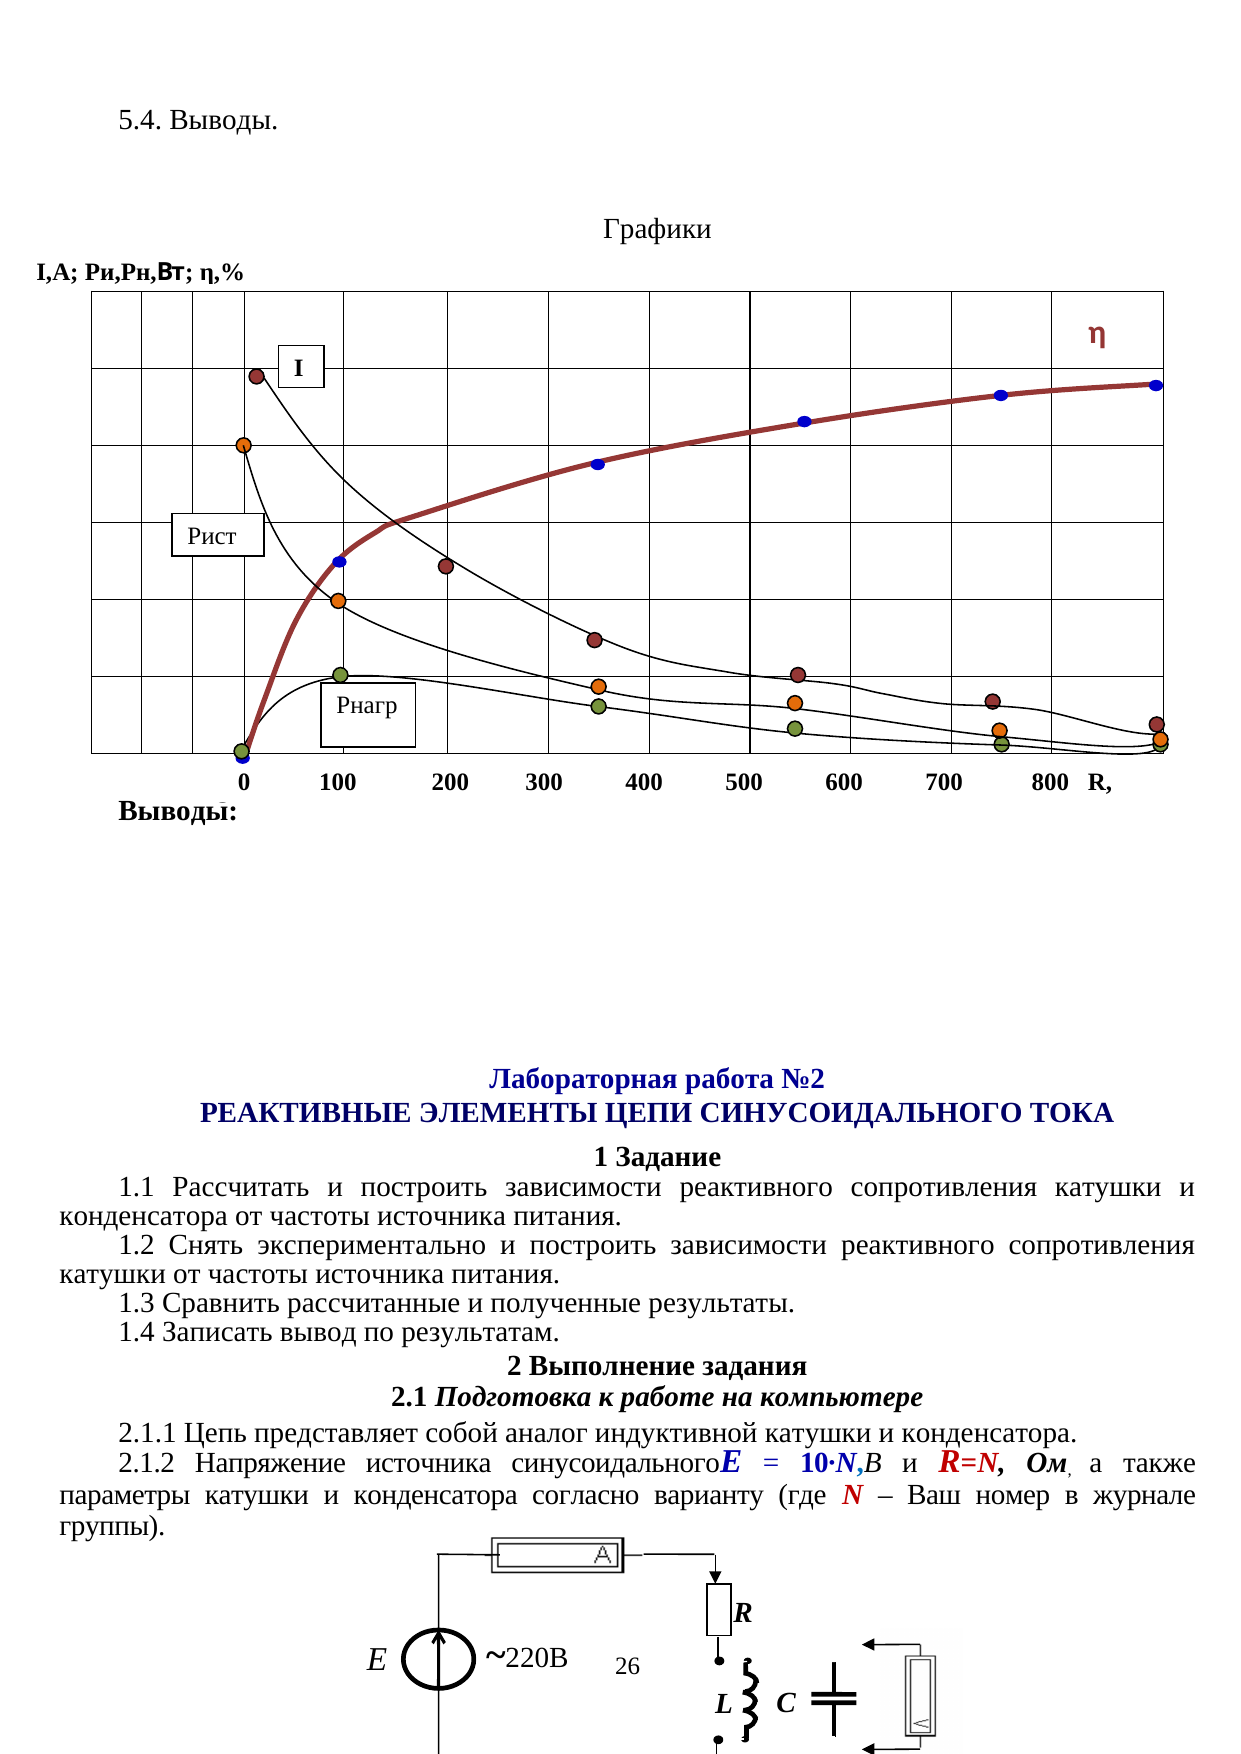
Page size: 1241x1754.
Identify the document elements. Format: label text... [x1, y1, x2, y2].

text I,А; Pи,Pн,Вт; η,% [36, 254, 285, 284]
text C [776, 1685, 811, 1716]
table_header [142, 292, 192, 368]
table_cell [1052, 677, 1163, 733]
table_cell [952, 394, 1051, 445]
table_cell [250, 682, 343, 753]
table_cell [346, 600, 447, 649]
table_cell [142, 446, 192, 522]
table_cell [413, 677, 447, 682]
table_cell [92, 600, 141, 676]
table_cell [277, 600, 343, 676]
text 2.1.1 Цепь представляет собой аналог индуктивной катушки и конденсатора. [59, 1423, 202, 1448]
table_cell [549, 523, 649, 599]
text 1.1 Рассчитать и построить зависимости реактивного сопротивления катушки и конденсатора от частоты источника питания. [59, 1173, 1196, 1231]
text 1 Задание [59, 1139, 1196, 1173]
text R [733, 1595, 759, 1627]
table_cell [549, 369, 649, 445]
table_header [92, 292, 141, 368]
table_cell [344, 609, 447, 676]
table_header [851, 292, 951, 368]
table_cell [262, 369, 343, 445]
table_cell [952, 446, 1051, 522]
table_cell [851, 717, 951, 742]
table_cell [193, 557, 244, 599]
table_header [650, 292, 749, 368]
text 2 Выполнение задания [59, 1348, 1196, 1381]
table_header [344, 292, 447, 368]
table_cell [92, 677, 141, 753]
table_cell [448, 564, 515, 599]
table_cell [650, 677, 749, 704]
table_cell [448, 478, 548, 522]
table_cell [320, 568, 343, 596]
table_cell [549, 701, 649, 753]
table_cell [344, 525, 447, 599]
table_cell [448, 523, 548, 599]
table_cell [142, 523, 192, 599]
table_cell [751, 706, 850, 736]
table_cell [952, 369, 1051, 398]
table_cell [751, 369, 850, 429]
table_cell [315, 446, 343, 476]
table_cell [851, 369, 951, 412]
text РЕАКТИВНЫЕ ЭЛЕМЕНТЫ ЦЕПИ СИНУСОИДАЛЬНОГО ТОКА [59, 1095, 1196, 1129]
text 1.4 Записать вывод по результатам. [59, 1318, 1196, 1348]
table_cell [952, 745, 999, 753]
table_cell [851, 677, 951, 703]
table_cell [247, 446, 343, 522]
table_cell [851, 739, 951, 753]
table_cell [751, 419, 850, 445]
table_cell [851, 405, 951, 445]
table_cell [650, 700, 749, 726]
table_cell [525, 600, 548, 612]
table_cell [699, 436, 749, 445]
table_header [952, 292, 1051, 368]
table_cell [549, 680, 649, 712]
table_cell [193, 446, 244, 513]
table_cell [245, 458, 264, 513]
table_cell [193, 677, 244, 753]
text 1.2 Снять экспериментально и построить зависимости реактивного сопротивления катушки от частоты источника питания. [59, 1231, 1196, 1289]
table_cell [549, 600, 649, 655]
table_cell [751, 730, 850, 753]
table_cell [549, 446, 649, 471]
table_cell [1052, 523, 1163, 599]
text Выводы: [59, 793, 1196, 827]
table_cell [1052, 446, 1163, 522]
text 5.4. Выводы. [59, 103, 1196, 136]
table_cell [1052, 714, 1153, 745]
table_cell [1052, 369, 1163, 387]
table_cell [549, 616, 649, 676]
table_cell [142, 600, 192, 676]
table_cell [448, 446, 548, 502]
text 2.1.1 Цепь представляет собой аналог индуктивной катушки и конденсатора. [201, 1423, 1196, 1448]
text 2.1.2 Напряжение источника синусоидальногоЕ = 10∙N,В и R=N, Ом, а также параметры катушки и конденсатора согласно варианту (где N – Ваш номер в журнале группы). [59, 1448, 1196, 1542]
table_cell [806, 677, 850, 685]
table_cell [851, 523, 951, 599]
table_cell [751, 523, 850, 599]
table_header [448, 292, 548, 368]
table_header [1052, 292, 1163, 368]
table_header [245, 292, 343, 368]
table_cell [1052, 743, 1153, 753]
table_cell [193, 600, 244, 676]
table_cell [400, 523, 447, 555]
text Е [367, 1639, 381, 1669]
table_cell [851, 446, 951, 522]
table_cell [1052, 600, 1163, 676]
table_cell [448, 369, 548, 445]
table_cell [650, 446, 749, 522]
table_cell [142, 677, 192, 753]
text 1.3 Сравнить рассчитанные и полученные результаты. [59, 1289, 1196, 1318]
table_cell [245, 600, 304, 676]
table_cell [952, 600, 1051, 676]
table_cell [650, 369, 749, 445]
table_cell [851, 688, 951, 729]
table_cell [448, 600, 548, 676]
table_cell [245, 677, 269, 740]
table_cell [344, 677, 447, 753]
table_cell [751, 446, 850, 522]
table_cell [650, 658, 741, 676]
table_cell [549, 454, 649, 522]
table_cell [408, 509, 447, 522]
table_cell [344, 523, 383, 550]
table_cell [751, 677, 850, 714]
table_header [549, 292, 649, 368]
table_cell [952, 732, 995, 743]
table_cell [851, 600, 951, 676]
table_cell [448, 677, 548, 698]
table_cell [448, 652, 533, 676]
text ~220В [486, 1648, 574, 1673]
subtitle Графики [59, 211, 1196, 244]
table_header [193, 292, 244, 368]
table_cell [313, 590, 329, 599]
table_cell [650, 523, 749, 599]
table_cell [344, 483, 390, 522]
table_cell [92, 446, 141, 522]
table_cell [552, 677, 649, 697]
picture [881, 1629, 962, 1754]
text 2.1 Подготовка к работе на компьютере [59, 1381, 1196, 1412]
table_cell [142, 369, 192, 445]
table_cell [245, 369, 310, 445]
table_cell [1009, 739, 1051, 747]
table_cell [272, 523, 343, 583]
table_cell [751, 600, 850, 676]
table_cell [193, 369, 244, 445]
table_cell [92, 369, 141, 445]
table_header [751, 292, 850, 368]
table_cell [344, 446, 447, 519]
table_cell [448, 685, 548, 753]
text Лабораторная работа №2 [59, 1062, 1196, 1095]
table_cell [92, 523, 141, 599]
table_cell [344, 369, 447, 445]
table_cell [650, 715, 749, 753]
table_cell [952, 523, 1051, 599]
text 0 100 200 300 400 500 600 700 800 R, Ом [213, 767, 1133, 803]
table_cell [650, 600, 749, 674]
picture [484, 1527, 665, 1581]
table_cell [1052, 388, 1163, 445]
table_cell [1005, 747, 1051, 753]
table_cell [952, 706, 1051, 740]
table_cell [952, 677, 1051, 711]
table_cell [262, 677, 327, 715]
table_cell [245, 523, 313, 599]
